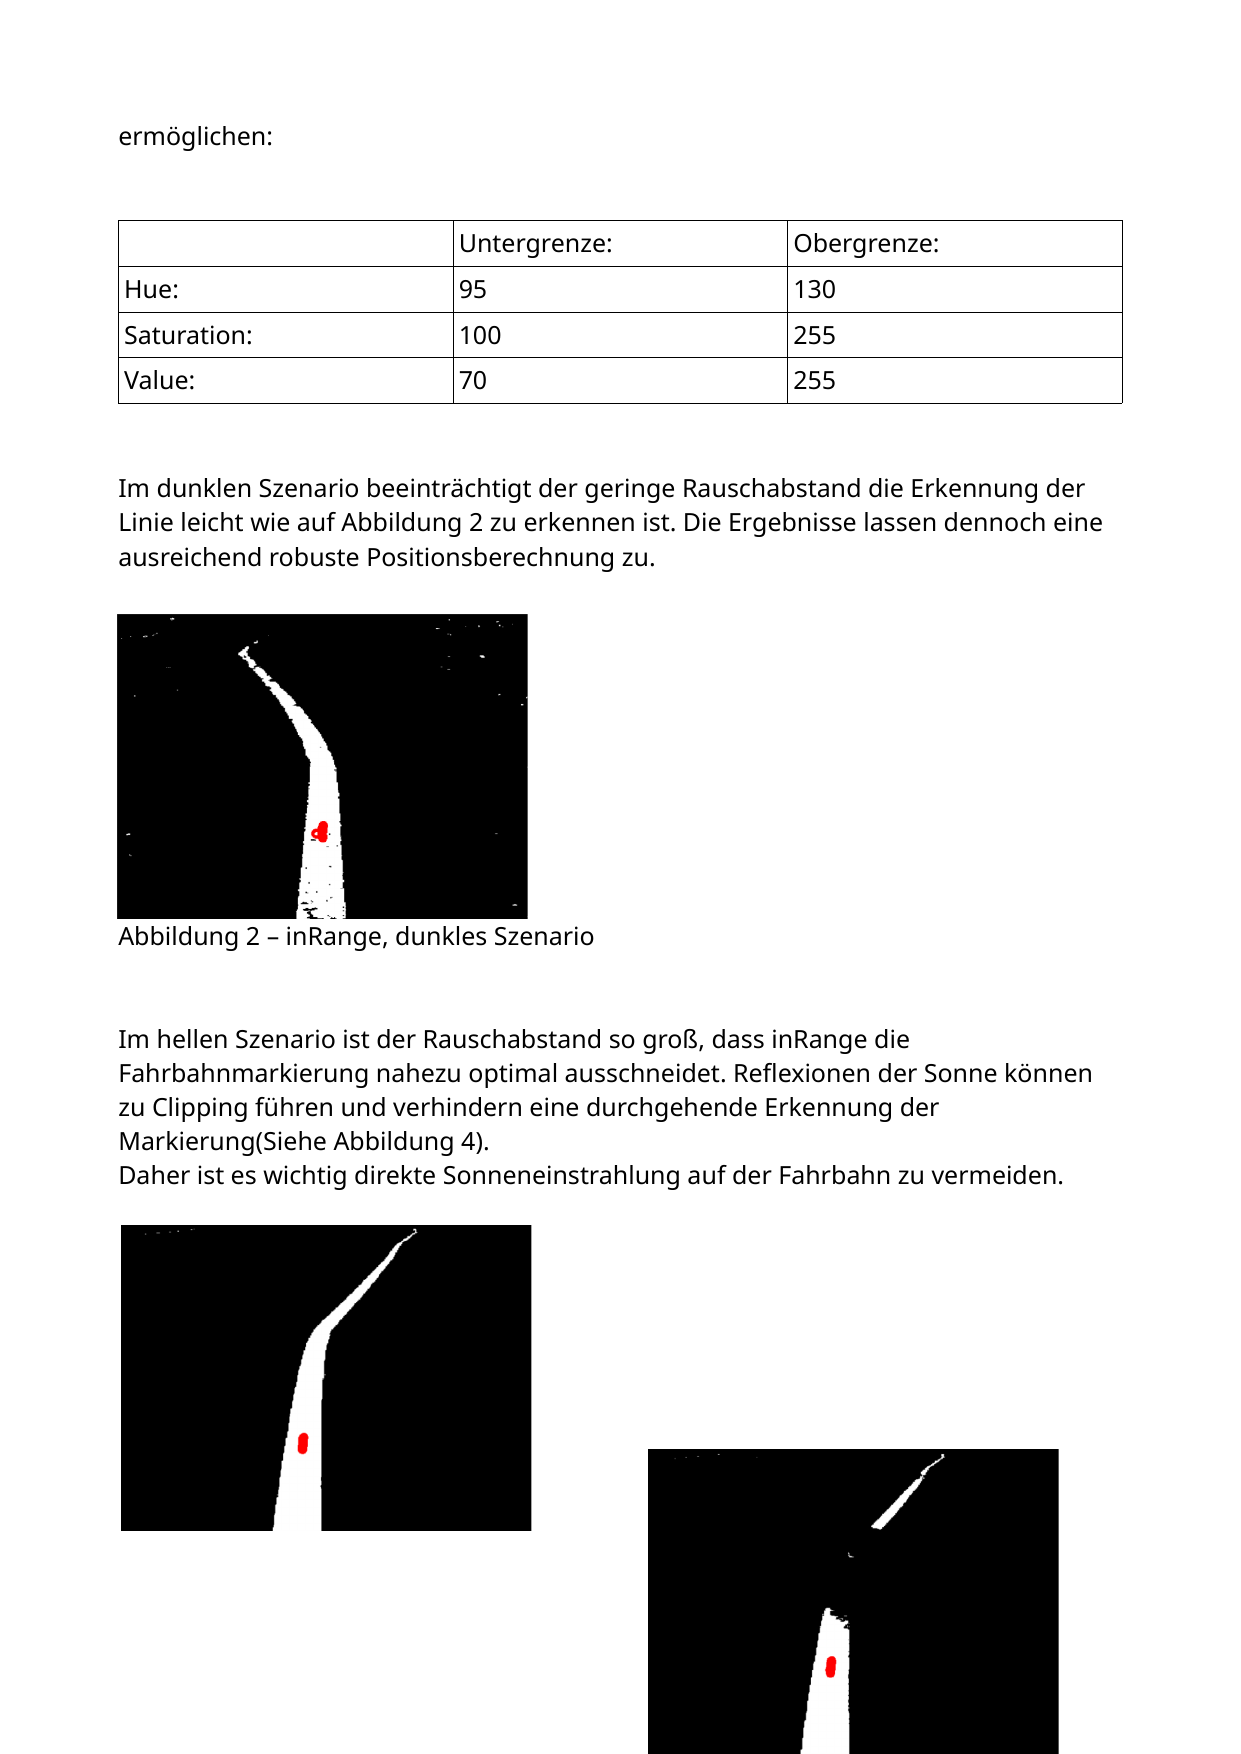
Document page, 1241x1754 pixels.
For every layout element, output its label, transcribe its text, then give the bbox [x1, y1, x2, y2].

picture [121, 1225, 532, 1531]
text Im hellen Szenario ist der Rauschabstand so groß, dass inRange die Fahrbahnmarkierung nahezu optimal ausschneidet. Reflexionen der Sonne können zu Clipping führen und verhindern eine durchgehende Erkennung der Markierung(Siehe Abbildung 4). [118, 1021, 1122, 1157]
table_cell 255 [788, 358, 1122, 403]
text ermöglichen: [118, 118, 1122, 152]
table_cell 70 [454, 358, 787, 403]
picture [648, 1449, 1059, 1754]
table_header [119, 221, 453, 266]
table_cell 95 [454, 267, 787, 312]
table_cell 255 [788, 313, 1122, 357]
table_cell Saturation: [119, 313, 453, 357]
text Im dunklen Szenario beeinträchtigt der geringe Rauschabstand die Erkennung der Linie leicht wie auf Abbildung 2 zu erkennen ist. Die Ergebnisse lassen dennoch eine ausreichend robuste Positionsberechnung zu. [118, 471, 1122, 573]
table_cell Value: [119, 358, 453, 403]
table_header Obergrenze: [788, 221, 1122, 266]
table_cell Hue: [119, 267, 453, 312]
table_header Untergrenze: [454, 221, 787, 266]
picture [117, 614, 528, 919]
table_cell 100 [454, 313, 787, 357]
text Daher ist es wichtig direkte Sonneneinstrahlung auf der Fahrbahn zu vermeiden. [118, 1157, 1122, 1192]
text Abbildung 2 – inRange, dunkles Szenario [118, 607, 1122, 953]
table_cell 130 [788, 267, 1122, 312]
